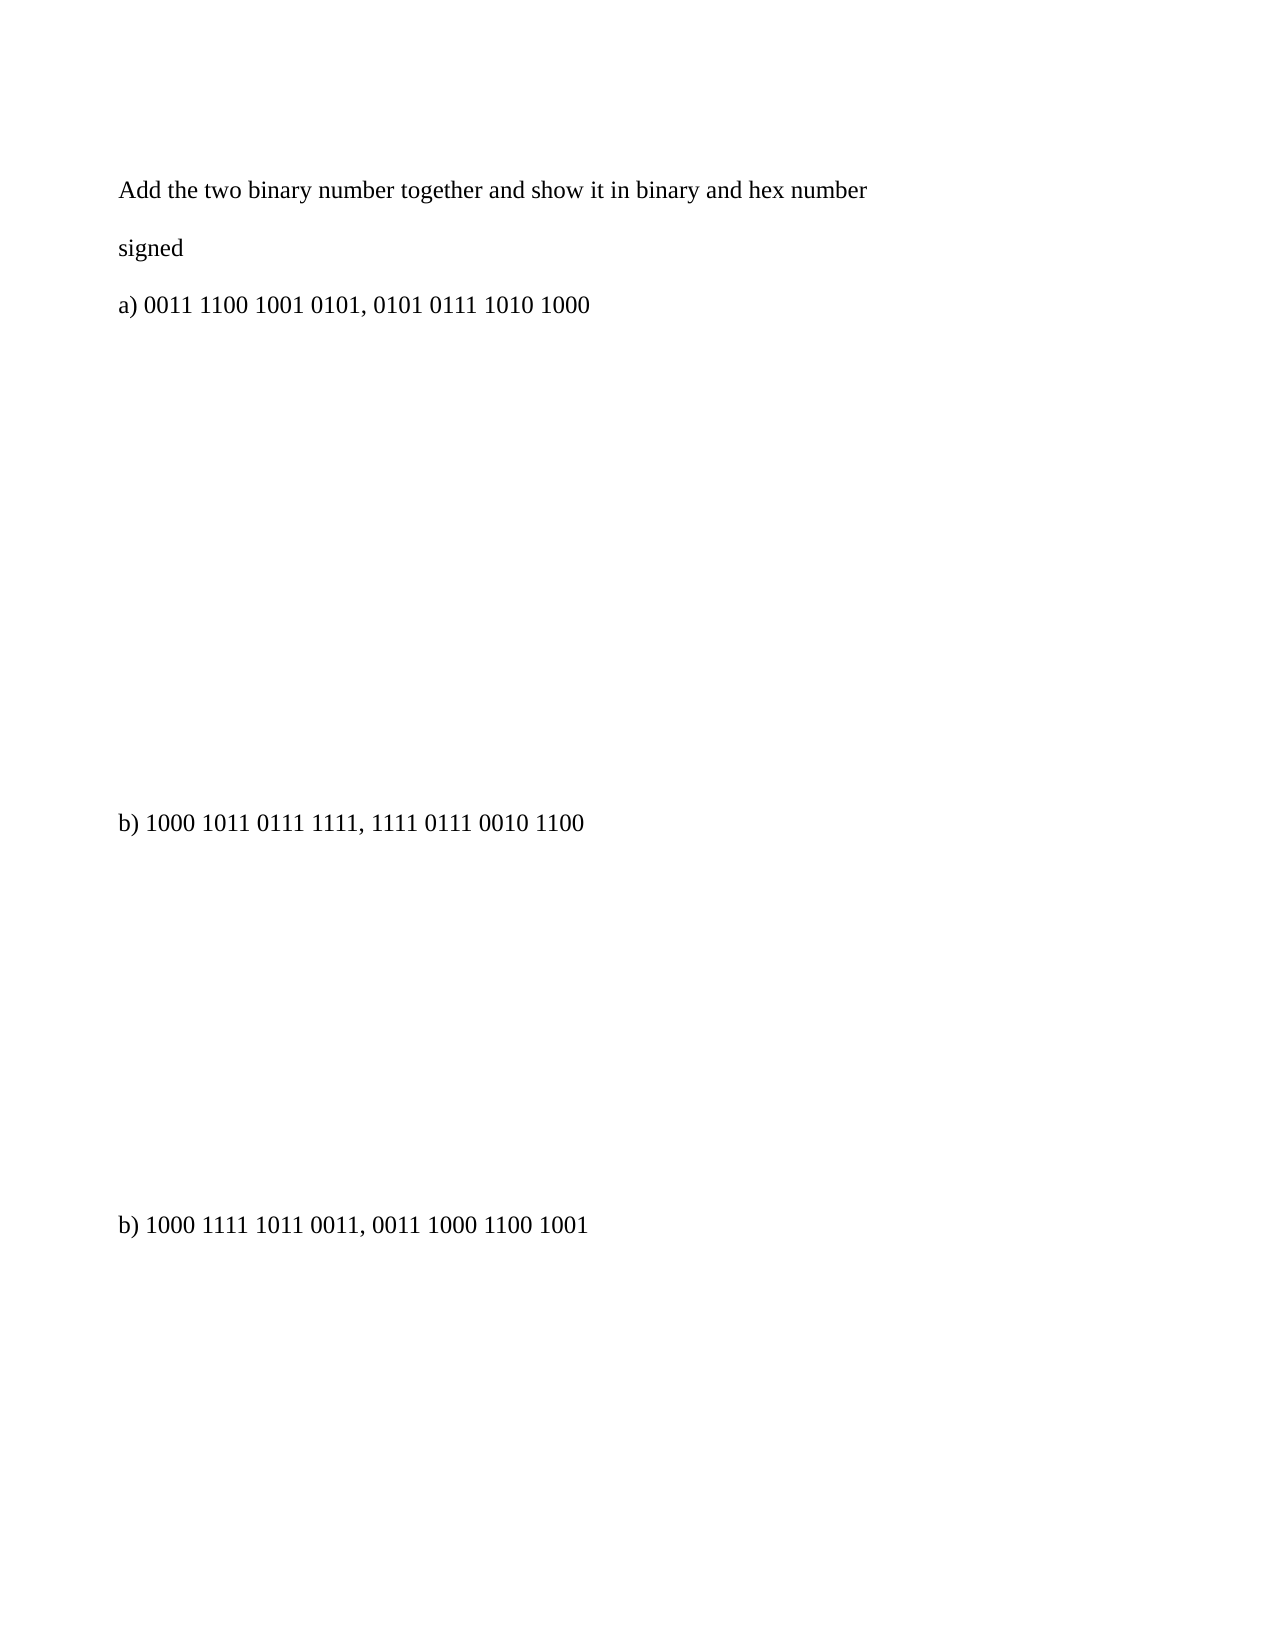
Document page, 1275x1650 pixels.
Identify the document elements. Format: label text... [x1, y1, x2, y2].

text b) 1000 1111 1011 0011, 0011 1000 1100 1001 [118, 1211, 1157, 1239]
text Add the two binary number together and show it in binary and hex number [118, 176, 1157, 204]
text signed [118, 233, 1157, 262]
text b) 1000 1011 0111 1111, 1111 0111 0010 1100 [118, 808, 1157, 837]
text a) 0011 1100 1001 0101, 0101 0111 1010 1000 [118, 291, 1157, 319]
